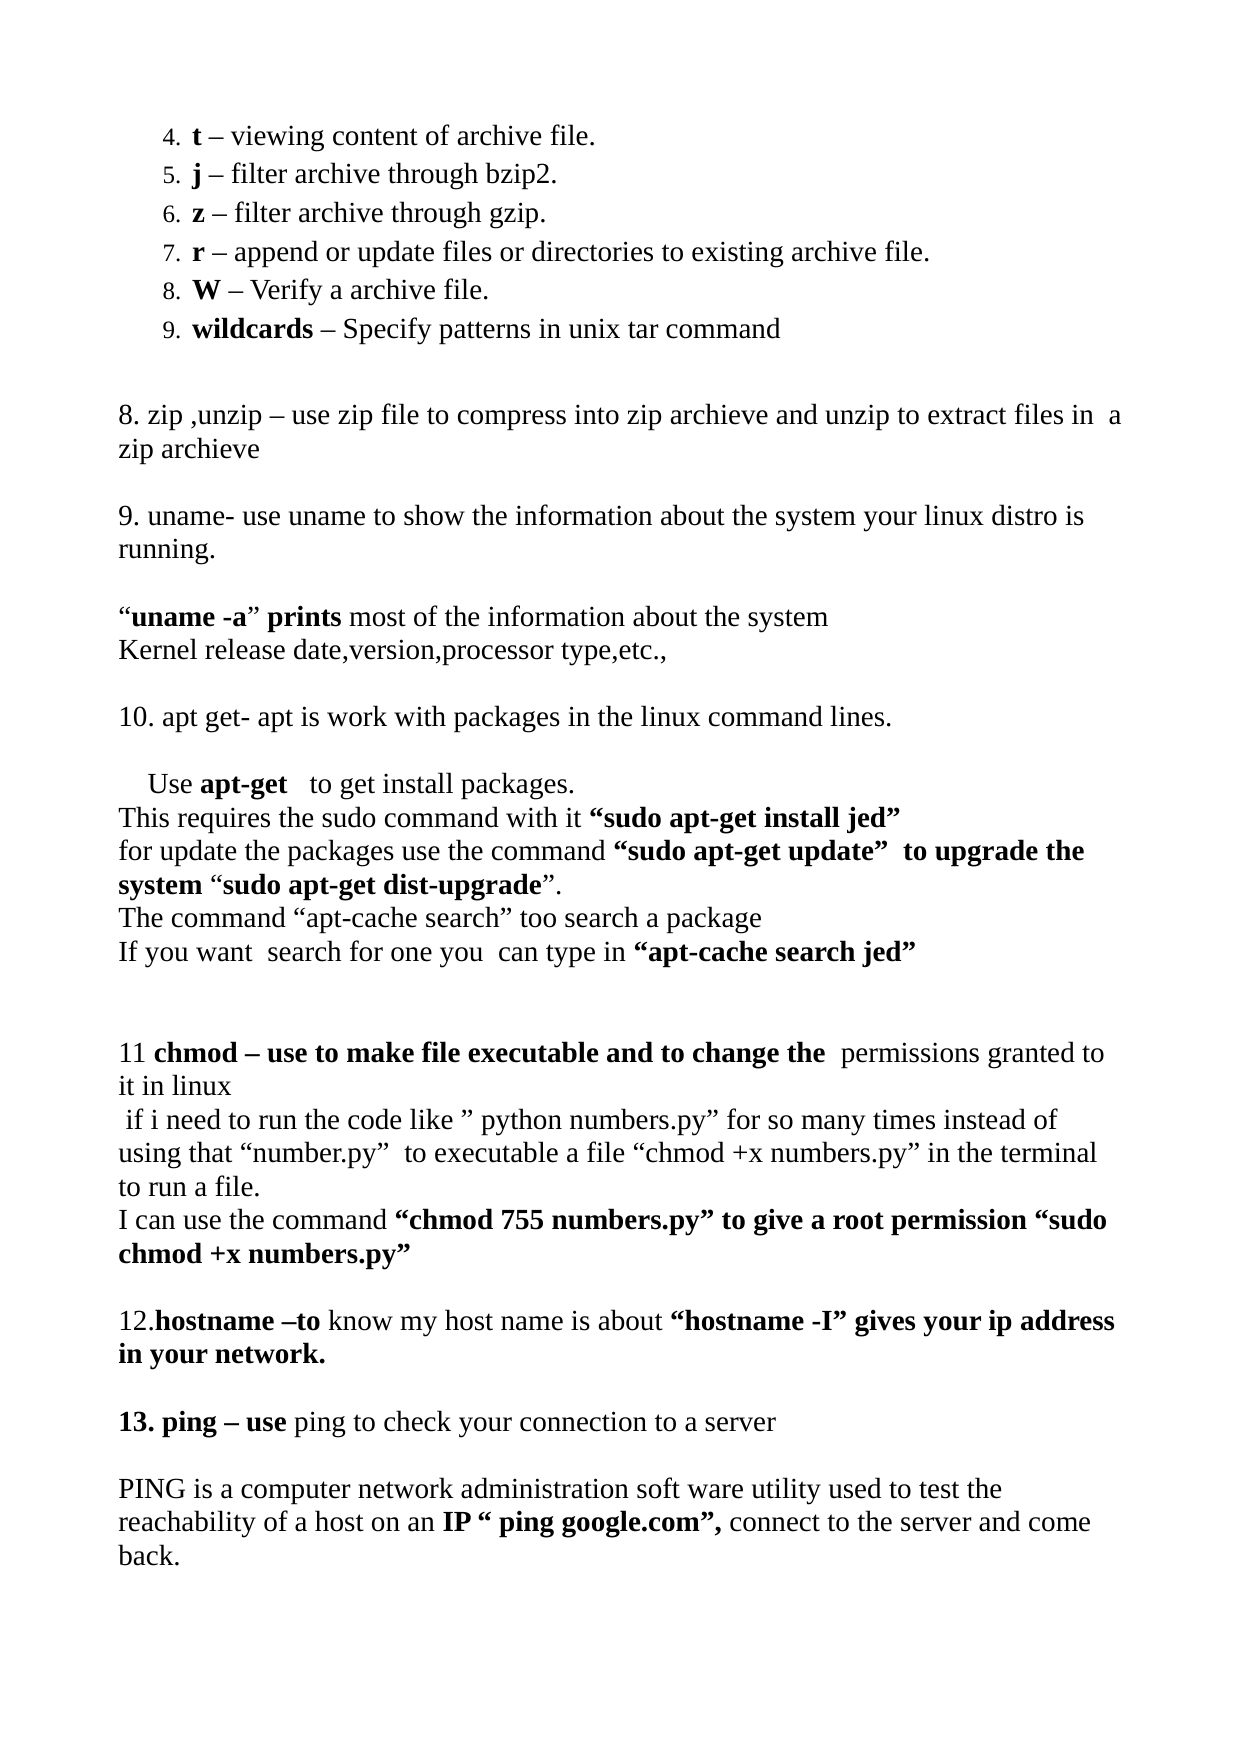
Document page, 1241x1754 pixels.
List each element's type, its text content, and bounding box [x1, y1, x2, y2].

text 8. zip ,unzip – use zip file to compress into zip archieve and unzip to extract files in a zip archieve [118, 397, 1122, 464]
list W – Verify a archive file. [162, 272, 1122, 306]
text This requires the sudo command with it “sudo apt-get install jed” [118, 800, 1122, 833]
list wildcards – Specify patterns in unix tar command [162, 311, 1122, 344]
list z – filter archive through gzip. [162, 195, 1122, 229]
list r – append or update files or directories to existing archive file. [162, 234, 1122, 267]
text The command “apt-cache search” too search a package [118, 901, 1122, 934]
text 9. uname- use uname to show the information about the system your linux distro is running. [118, 498, 1122, 565]
text 10. apt get- apt is work with packages in the linux command lines. [118, 699, 1122, 733]
list t – viewing content of archive file. [162, 118, 1122, 152]
text 13. ping – use ping to check your connection to a server [118, 1404, 1122, 1437]
text 11 chmod – use to make file executable and to change the permissions granted to it in linux [118, 1035, 1122, 1102]
text Use apt-get to get install packages. [118, 766, 1122, 800]
text Kernel release date,version,processor type,etc., [118, 632, 1122, 666]
text if i need to run the code like ” python numbers.py” for so many times instead of using that “number.py” to executable a file “chmod +x numbers.py” in the terminal to run a file. [118, 1102, 1122, 1202]
text PING is a computer network administration soft ware utility used to test the reachability of a host on an IP “ ping google.com”, connect to the server and come back. [118, 1471, 1122, 1571]
text 12.hostname –to know my host name is about “hostname -I” gives your ip address in your network. [118, 1303, 1122, 1370]
text “uname -a” prints most of the information about the system [118, 599, 1122, 632]
text If you want search for one you can type in “apt-cache search jed” [118, 934, 1122, 968]
list j – filter archive through bzip2. [162, 157, 1122, 190]
text I can use the command “chmod 755 numbers.py” to give a root permission “sudo chmod +x numbers.py” [118, 1202, 1122, 1269]
text for update the packages use the command “sudo apt-get update” to upgrade the system “sudo apt-get dist-upgrade”. [118, 833, 1122, 901]
